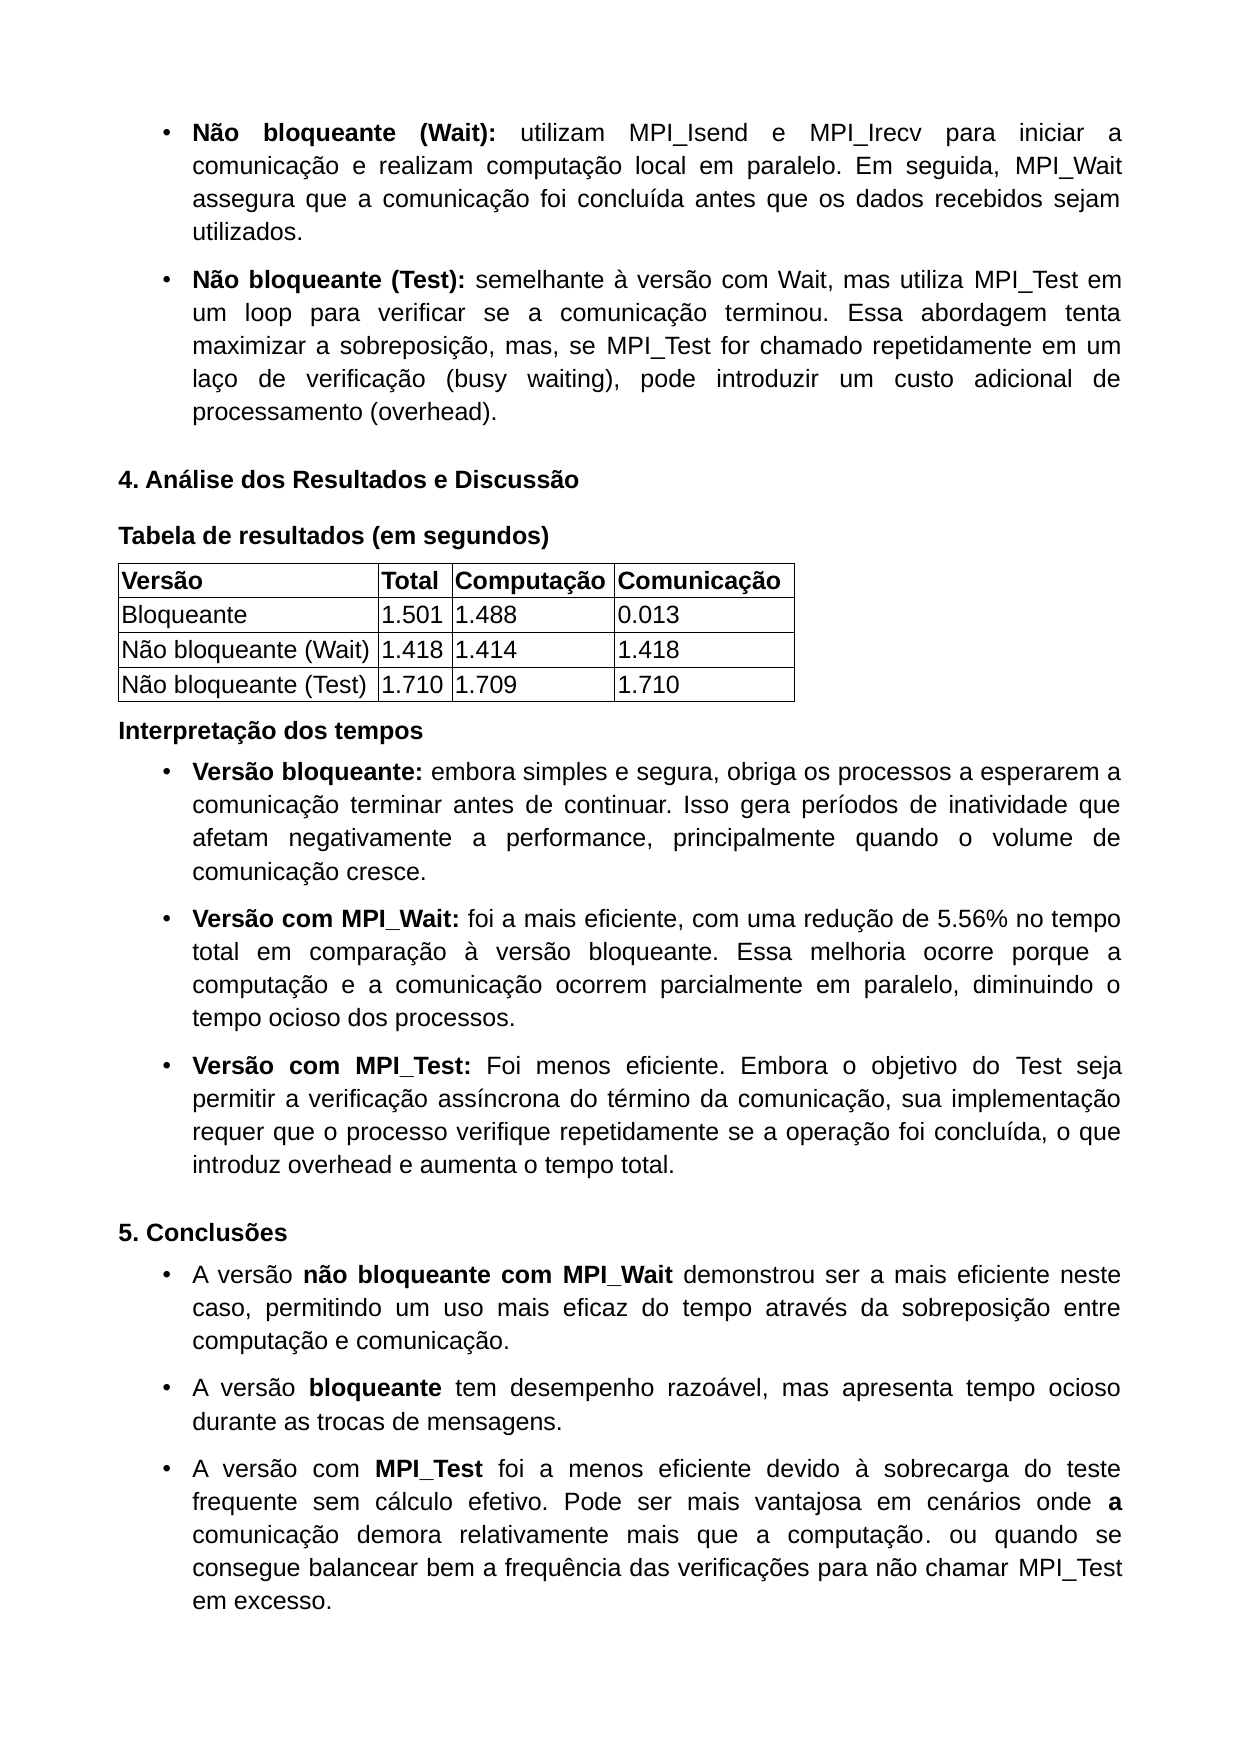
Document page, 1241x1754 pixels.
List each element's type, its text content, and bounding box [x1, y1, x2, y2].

list A versão não bloqueante com MPI_Wait demonstrou ser a mais eficiente neste caso, permitindo um uso mais eficaz do tempo através da sobreposição entre computação e comunicação. [162, 1260, 1122, 1354]
table_cell 1.418 [615, 633, 794, 667]
list A versão com MPI_Test foi a menos eficiente devido à sobrecarga do teste frequente sem cálculo efetivo. Pode ser mais vantajosa em cenários onde a comunicação demora relativamente mais que a computação. ou quando se consegue balancear bem a frequência das verificações para não chamar MPI_Test em excesso. [162, 1454, 1122, 1615]
list Versão com MPI_Wait: foi a mais eficiente, com uma redução de 5.56% no tempo total em comparação à versão bloqueante. Essa melhoria ocorre porque a computação e a comunicação ocorrem parcialmente em paralelo, diminuindo o tempo ocioso dos processos. [162, 904, 1122, 1032]
table_cell Não bloqueante (Test) [119, 668, 378, 701]
table_header Comunicação [615, 564, 794, 597]
table_header Total [379, 564, 452, 597]
table_cell Não bloqueante (Wait) [119, 633, 378, 667]
table_header Computação [453, 564, 614, 597]
list Versão bloqueante: embora simples e segura, obriga os processos a esperarem a comunicação terminar antes de continuar. Isso gera períodos de inatividade que afetam negativamente a performance, principalmente quando o volume de comunicação cresce. [162, 757, 1122, 885]
subtitle 4. Análise dos Resultados e Discussão [118, 466, 1122, 494]
list Versão com MPI_Test: Foi menos eficiente. Embora o objetivo do Test seja permitir a verificação assíncrona do término da comunicação, sua implementação requer que o processo verifique repetidamente se a operação foi concluída, o que introduz overhead e aumenta o tempo total. [162, 1051, 1122, 1179]
table_cell 1.418 [379, 633, 452, 667]
table_cell 1.709 [453, 668, 614, 701]
subtitle Tabela de resultados (em segundos) [118, 521, 1122, 550]
table_cell Bloqueante [119, 598, 378, 632]
subtitle 5. Conclusões [118, 1218, 1122, 1247]
subtitle Interpretação dos tempos [118, 716, 1122, 745]
table_header Versão [119, 564, 378, 597]
table_cell 1.710 [379, 668, 452, 701]
table_cell 1.488 [453, 598, 614, 632]
table_cell 0.013 [615, 598, 794, 632]
list Não bloqueante (Wait): utilizam MPI_Isend e MPI_Irecv para iniciar a comunicação e realizam computação local em paralelo. Em seguida, MPI_Wait assegura que a comunicação foi concluída antes que os dados recebidos sejam utilizados. [162, 118, 1122, 246]
table_cell 1.501 [379, 598, 452, 632]
table_cell 1.710 [615, 668, 794, 701]
list A versão bloqueante tem desempenho razoável, mas apresenta tempo ocioso durante as trocas de mensagens. [162, 1373, 1122, 1435]
list Não bloqueante (Test): semelhante à versão com Wait, mas utiliza MPI_Test em um loop para verificar se a comunicação terminou. Essa abordagem tenta maximizar a sobreposição, mas, se MPI_Test for chamado repetidamente em um laço de verificação (busy waiting), pode introduzir um custo adicional de processamento (overhead). [162, 265, 1122, 426]
table_cell 1.414 [453, 633, 614, 667]
